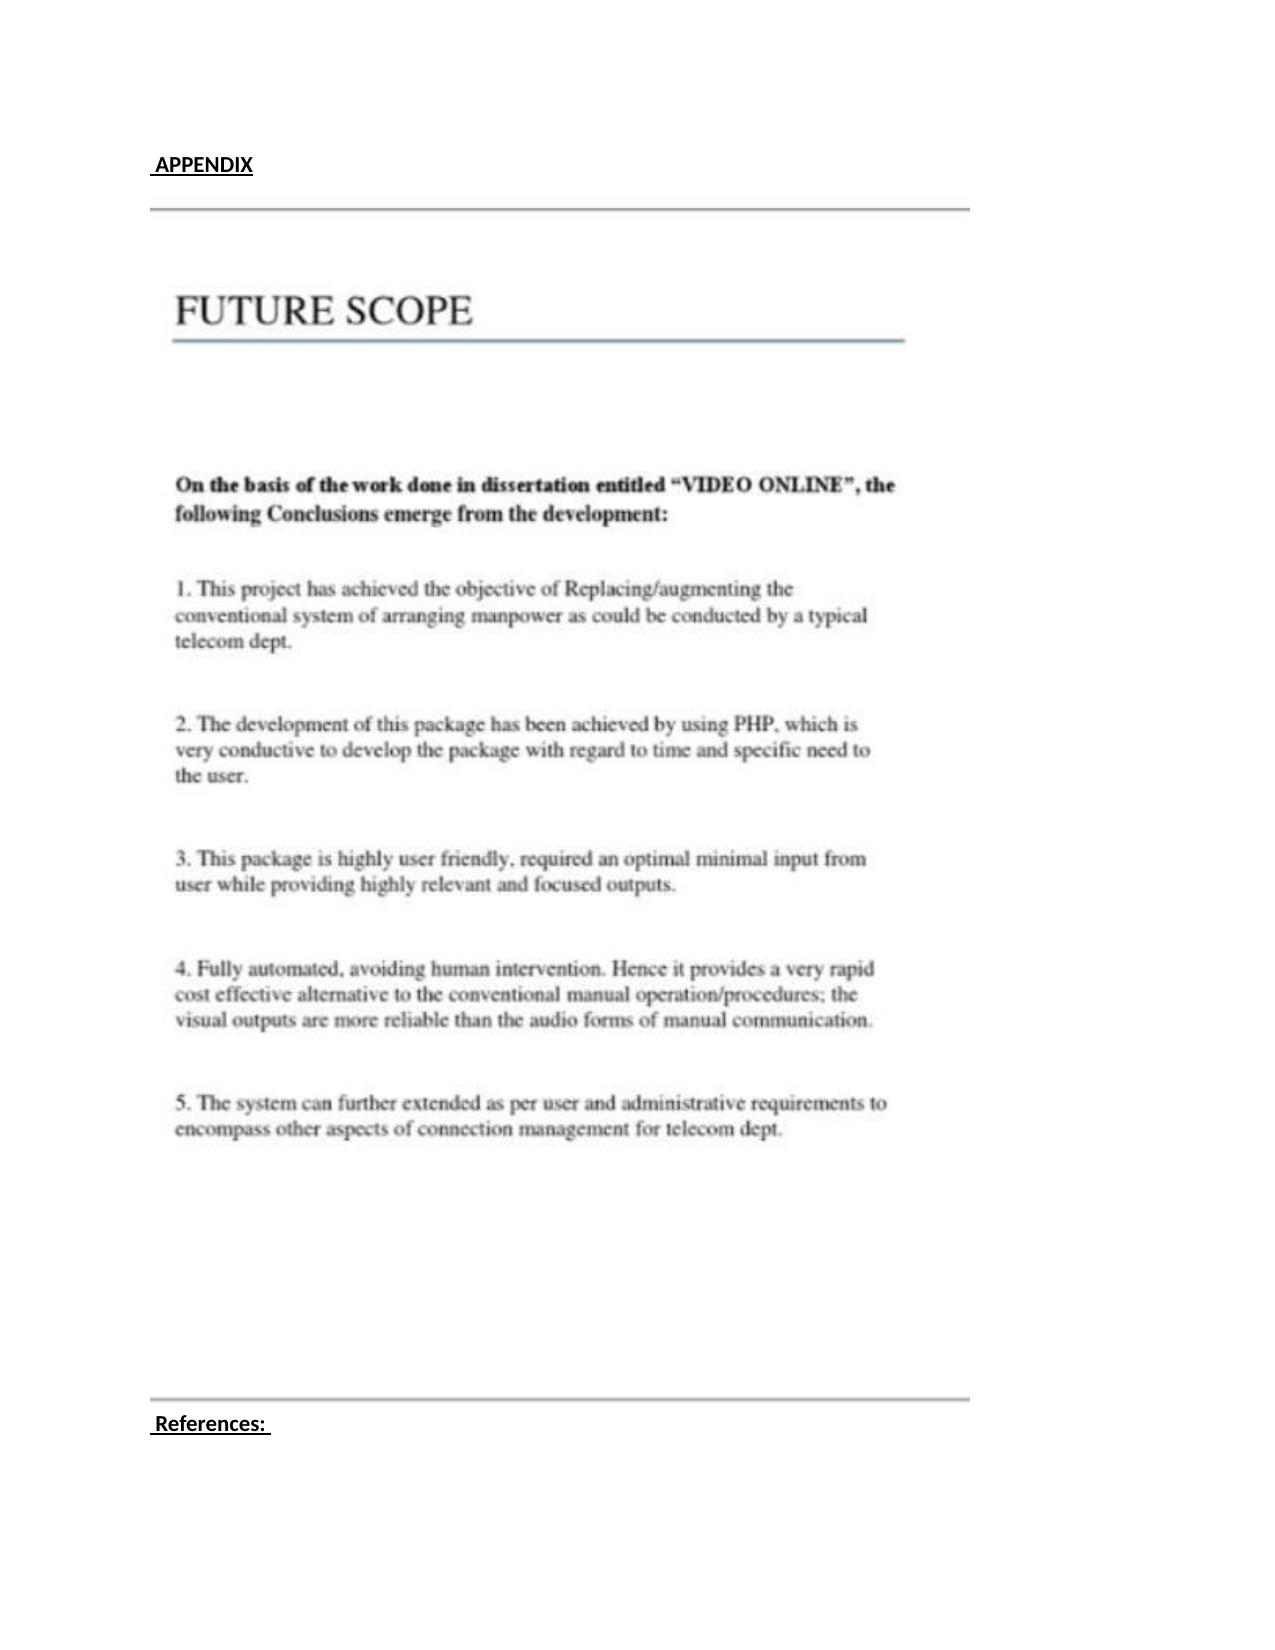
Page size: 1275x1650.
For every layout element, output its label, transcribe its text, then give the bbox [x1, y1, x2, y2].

text References: [150, 197, 1125, 1437]
text APPENDIX [150, 150, 1125, 178]
